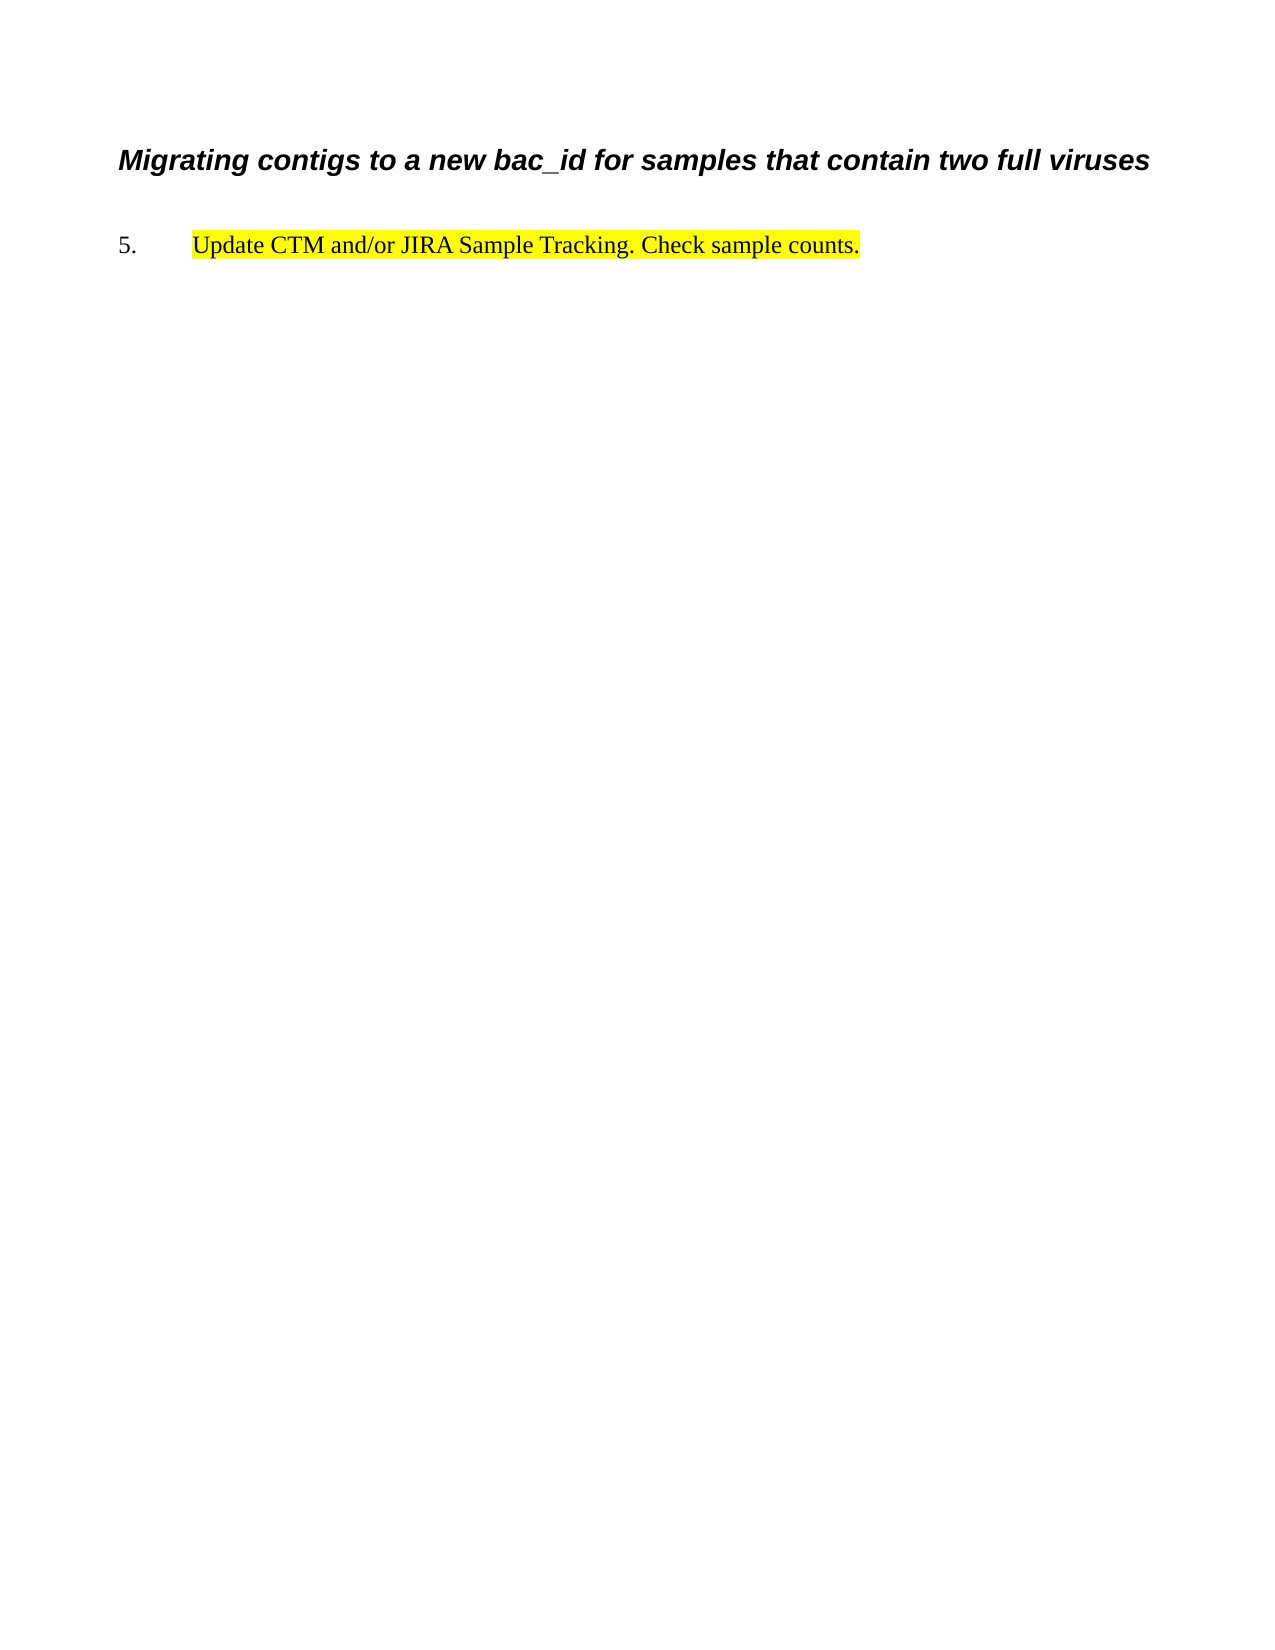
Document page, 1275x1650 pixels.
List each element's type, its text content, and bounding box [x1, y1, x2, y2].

text 5. Update CTM and/or JIRA Sample Tracking. Check sample counts. [118, 230, 1157, 259]
subtitle Migrating contigs to a new bac_id for samples that contain two full viruses [118, 143, 1157, 177]
